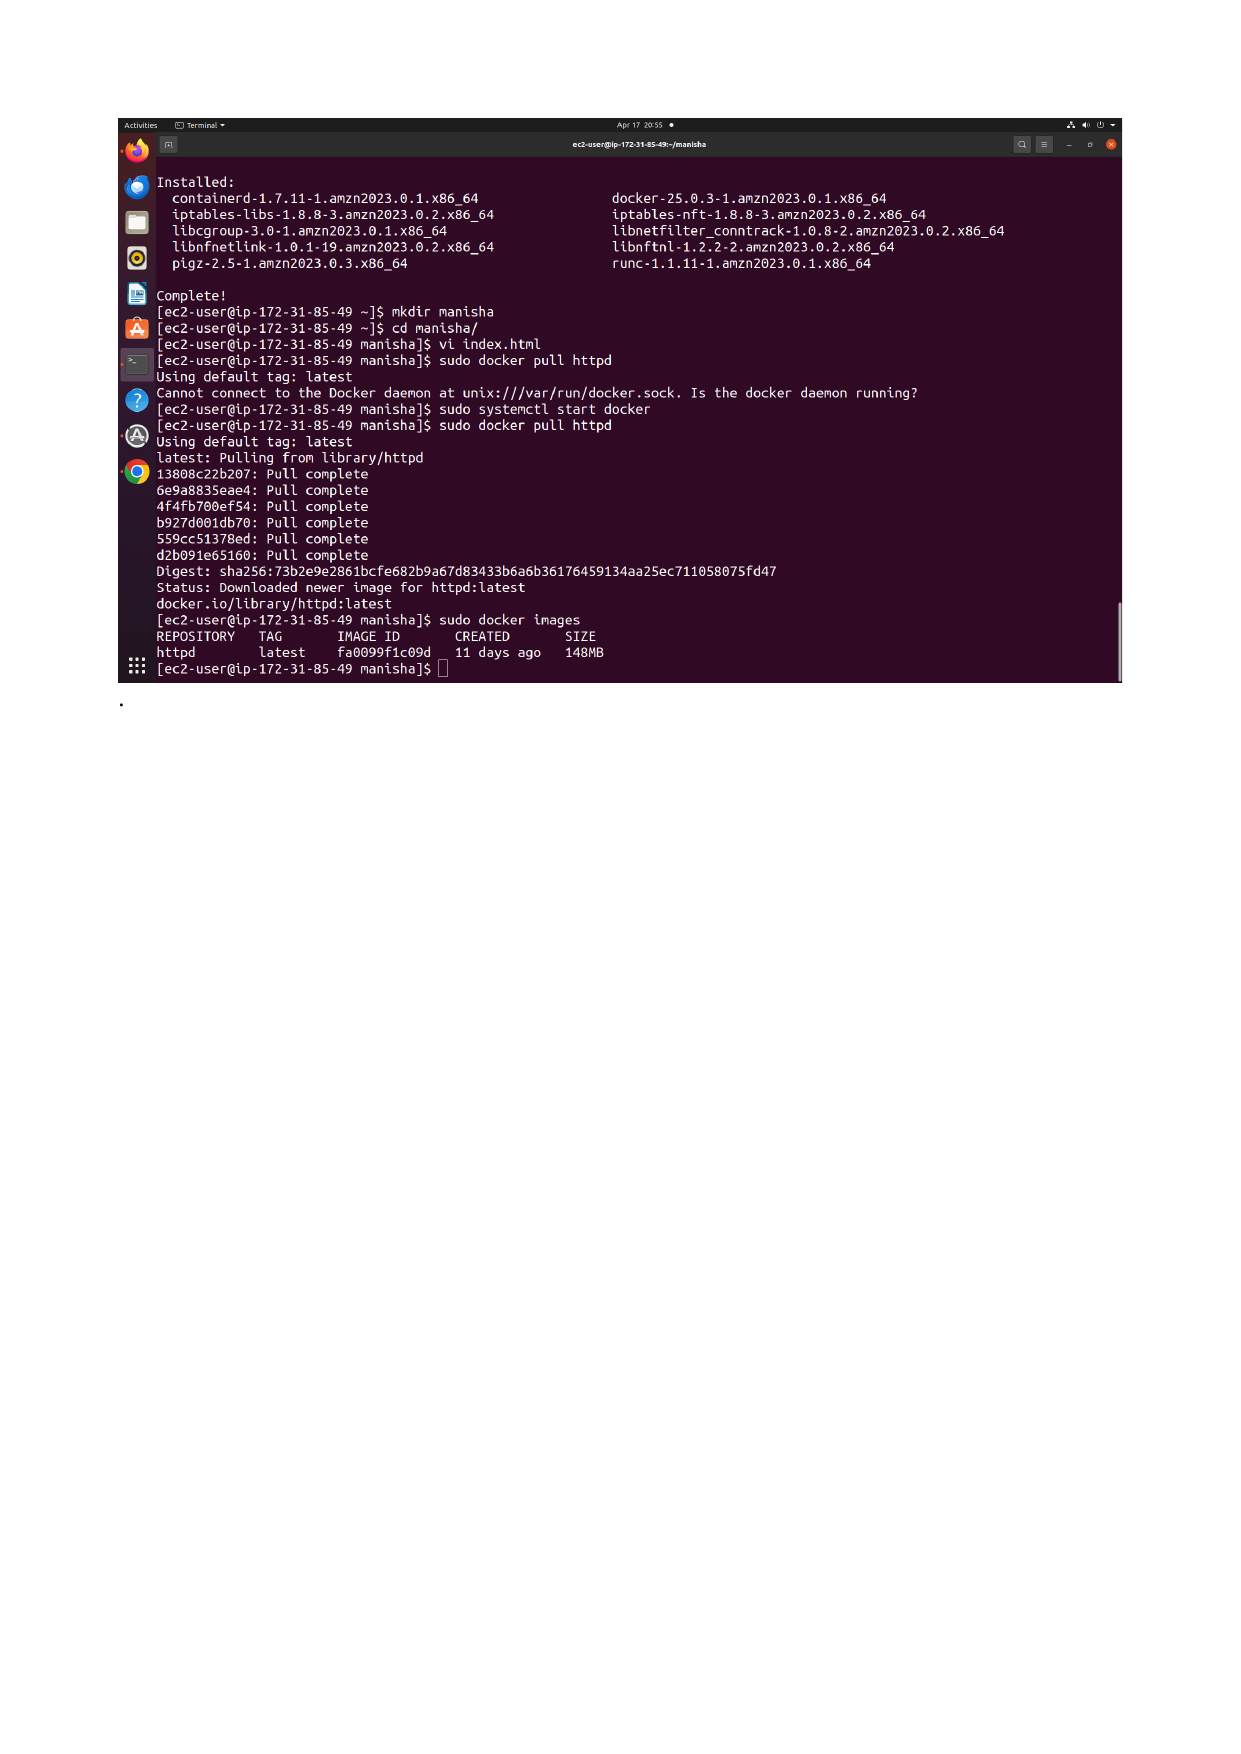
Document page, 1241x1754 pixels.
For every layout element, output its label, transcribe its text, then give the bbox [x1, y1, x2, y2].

picture [118, 118, 1123, 683]
text . [118, 683, 1122, 712]
